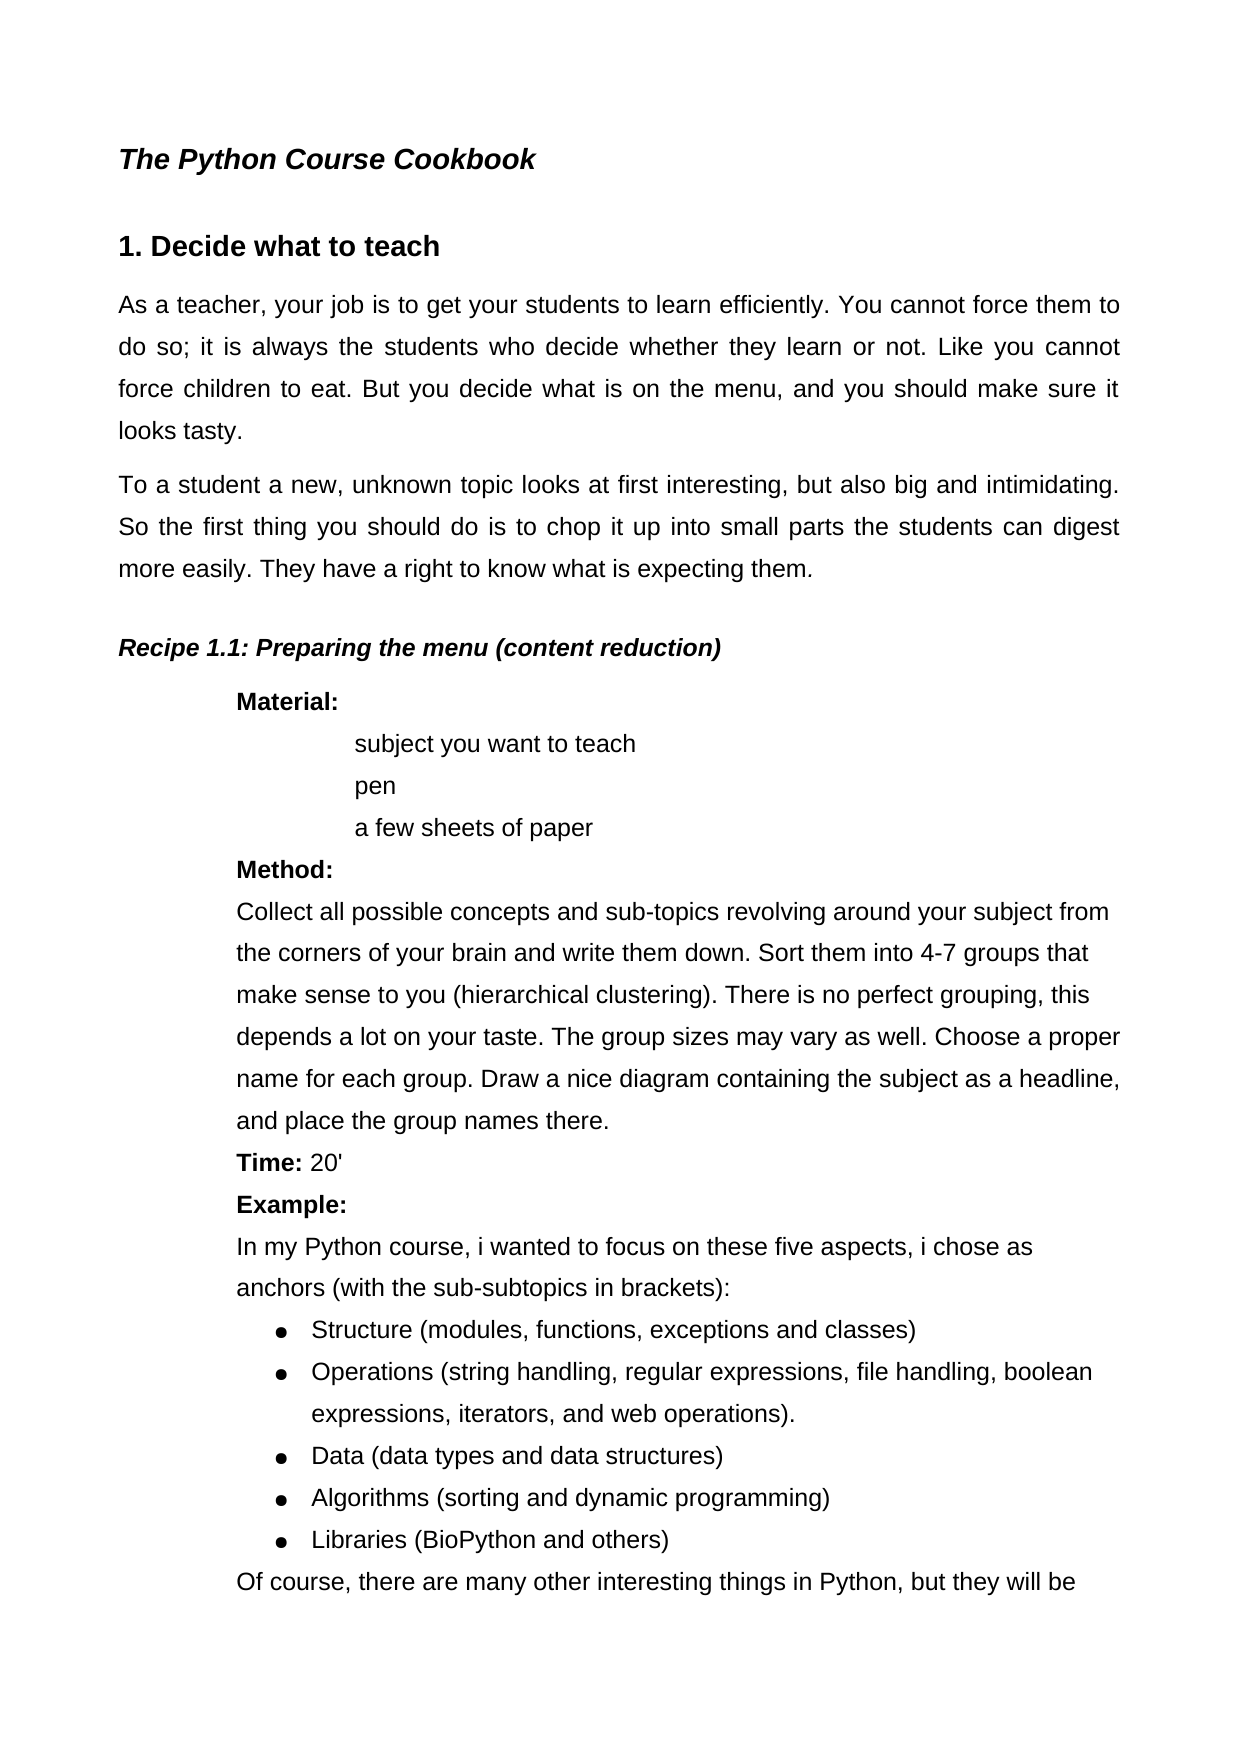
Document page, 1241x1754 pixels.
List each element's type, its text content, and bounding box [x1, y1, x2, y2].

list Structure (modules, functions, exceptions and classes) [274, 1316, 1122, 1344]
text subject you want to teach [354, 730, 1122, 758]
text Example: [236, 1191, 1122, 1218]
text Collect all possible concepts and sub-topics revolving around your subject from the corners of your brain and write them down. Sort them into 4-7 groups that make sense to you (hierarchical clustering). There is no perfect grouping, this depends a lot on your taste. The group sizes may vary as well. Choose a proper name for each group. Draw a nice diagram containing the subject as a headline, and place the group names there. [236, 897, 1122, 1135]
subtitle Recipe 1.1: Preparing the menu (content reduction) [118, 634, 1122, 662]
list Data (data types and data structures) [274, 1442, 1122, 1470]
subtitle 1. Decide what to teach [118, 229, 1122, 262]
text Method: [236, 856, 1122, 883]
text Material: [236, 688, 1122, 716]
list Algorithms (sorting and dynamic programming) [274, 1484, 1122, 1512]
text pen [354, 772, 1122, 800]
text In my Python course, i wanted to focus on these five aspects, i chose as anchors (with the sub-subtopics in brackets): [236, 1232, 1122, 1302]
list Libraries (BioPython and others) [274, 1526, 1122, 1553]
text a few sheets of paper [354, 814, 1122, 842]
text As a teacher, your job is to get your students to learn efficiently. You cannot force them to do so; it is always the students who decide whether they learn or not. Like you cannot force children to eat. But you decide what is on the menu, and you should make sure it looks tasty. [118, 291, 1122, 444]
text Time: 20' [236, 1149, 1122, 1177]
list Operations (string handling, regular expressions, file handling, boolean expressions, iterators, and web operations). [274, 1358, 1122, 1428]
text Of course, there are many other interesting things in Python, but they will be [236, 1567, 1122, 1595]
text To a student a new, unknown topic looks at first interesting, but also big and intimidating. So the first thing you should do is to chop it up into small parts the students can digest more easily. They have a right to know what is expecting them. [118, 471, 1122, 582]
subtitle The Python Course Cookbook [118, 143, 1122, 176]
